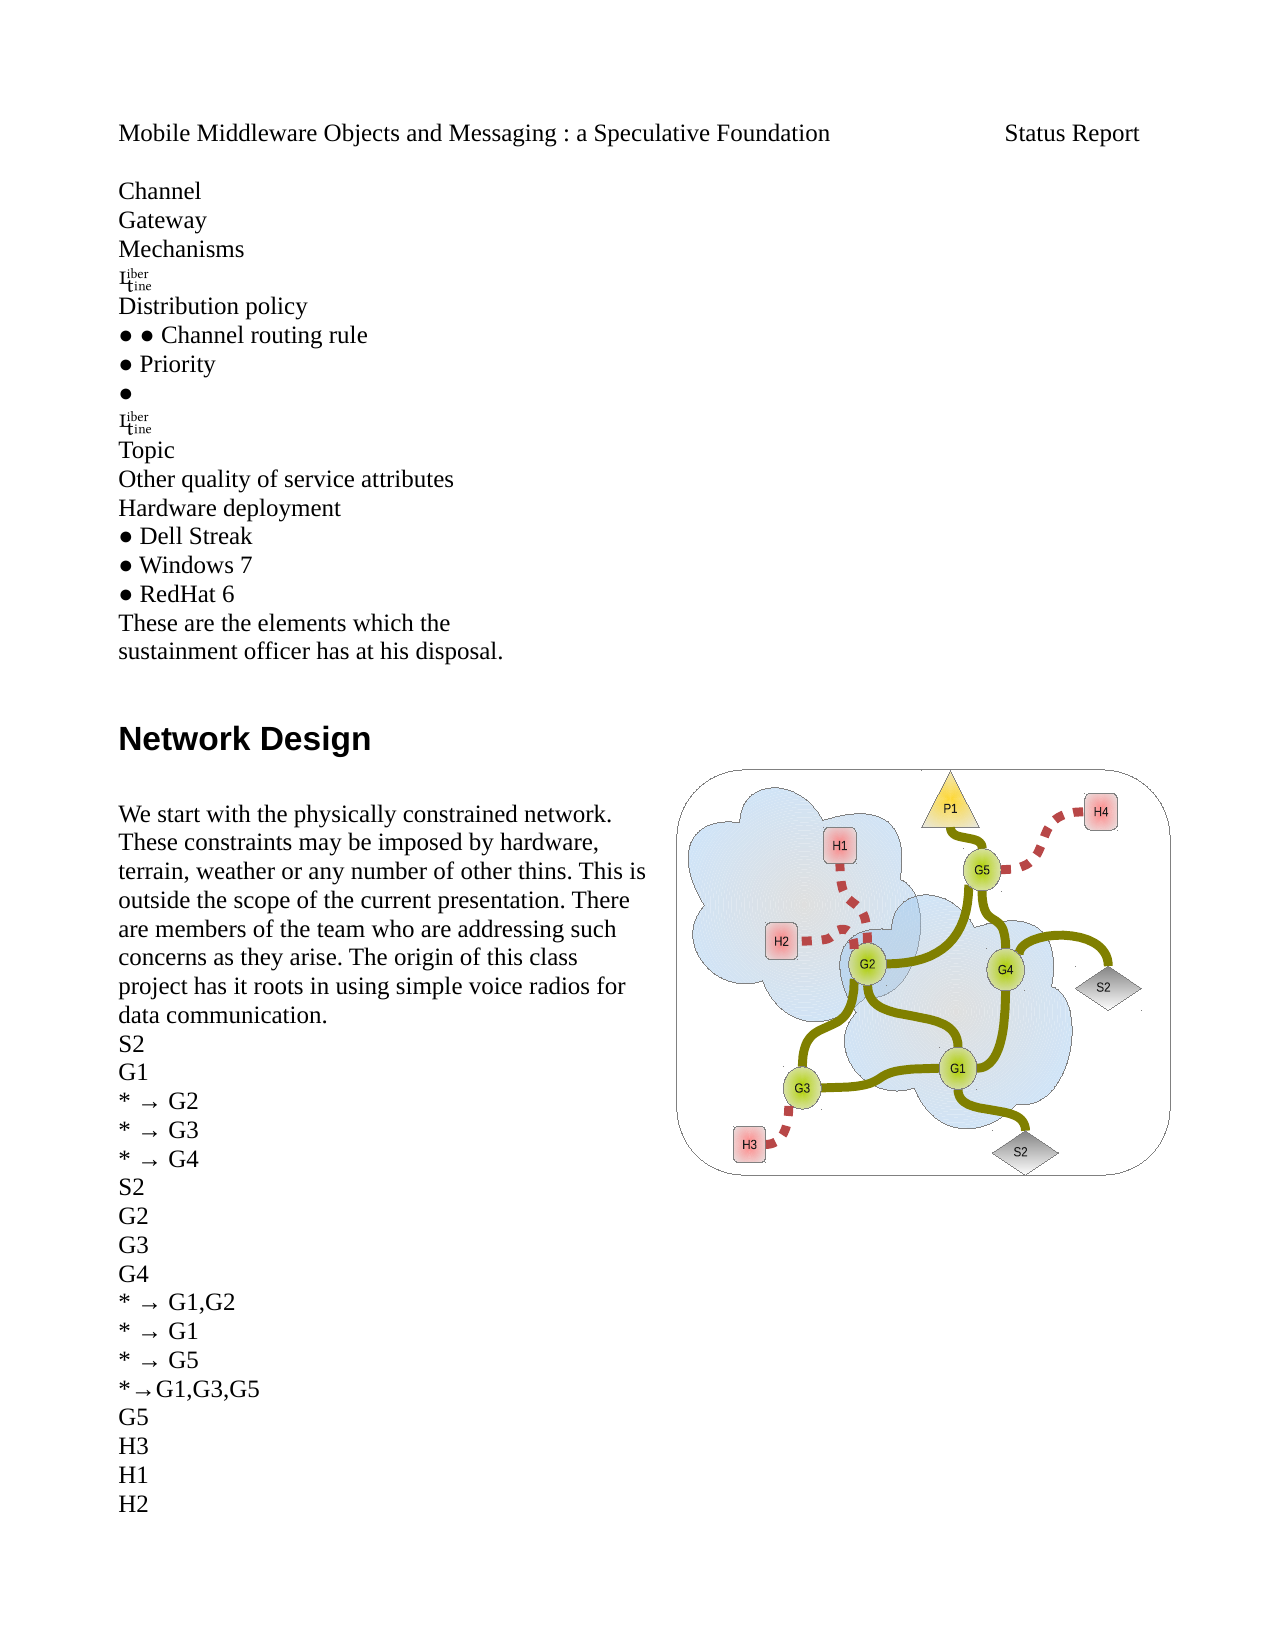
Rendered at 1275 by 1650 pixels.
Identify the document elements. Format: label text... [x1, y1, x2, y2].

text [956, 827, 1157, 856]
text data communication. [118, 1000, 676, 1029]
text G1 [118, 1057, 676, 1086]
text [808, 1029, 847, 1057]
text [987, 885, 1157, 914]
text [677, 1057, 798, 1086]
text * → G5 [118, 1345, 1157, 1374]
text [966, 799, 1085, 827]
text S2 [118, 1172, 1157, 1201]
text * → G2 [118, 1086, 789, 1115]
text [1067, 1000, 1157, 1029]
text ● Priority [118, 349, 1157, 378]
text These constraints may be imposed by hardware, [118, 827, 703, 856]
text sustainment officer has at his disposal. [118, 636, 1157, 665]
text * → G1 [118, 1316, 1157, 1345]
text [1069, 1029, 1157, 1057]
text [894, 827, 977, 856]
text Other quality of service attributes [118, 464, 1157, 493]
text outside the scope of the current presentation. There [118, 885, 676, 914]
text [793, 1087, 931, 1115]
text  [118, 263, 1157, 291]
text [1032, 1144, 1157, 1172]
text G3 [118, 1230, 1157, 1259]
text [1024, 1115, 1157, 1144]
text [910, 885, 964, 908]
text [901, 856, 967, 885]
text terrain, weather or any number of other thins. This is [118, 856, 676, 885]
text Hardware deployment [118, 493, 1157, 521]
text [807, 1057, 863, 1083]
text project has it roots in using simple voice radios for [118, 971, 676, 1000]
text ● ● Channel routing rule [118, 320, 1157, 349]
text [1013, 1086, 1157, 1115]
text We start with the physically constrained network. [118, 799, 746, 827]
text [997, 856, 1157, 885]
text ● Windows 7 [118, 550, 1157, 579]
text *→G1,G3,G5 [118, 1374, 1157, 1402]
text [677, 1000, 827, 1029]
text [677, 971, 772, 1000]
text * → G1,G2 [118, 1287, 1157, 1316]
text are members of the team who are addressing such [118, 914, 676, 942]
text Topic [118, 435, 1157, 464]
text ● [118, 378, 1157, 406]
text [1118, 799, 1157, 827]
text [1118, 971, 1157, 1000]
text Distribution policy [118, 291, 1157, 320]
text [995, 914, 1157, 942]
text Mechanisms [118, 234, 1157, 263]
text * → G3 [118, 1115, 1021, 1144]
text These are the elements which the [118, 608, 1157, 636]
subtitle Network Design [118, 719, 1157, 757]
text G4 [118, 1259, 1157, 1287]
text H1 [118, 1460, 1157, 1489]
text H3 [118, 1431, 1157, 1460]
text G2 [118, 1201, 1157, 1230]
text G5 [118, 1402, 1157, 1431]
text [1050, 942, 1105, 971]
text * → G4 [118, 1144, 1019, 1172]
text  [118, 406, 1157, 435]
text [1052, 971, 1099, 1000]
text [1057, 1057, 1157, 1086]
text S2 [118, 1029, 676, 1057]
text ● RedHat 6 [118, 579, 1157, 608]
text [807, 799, 935, 827]
text Gateway [118, 205, 1157, 234]
text [1103, 942, 1157, 971]
text H2 [118, 1489, 1157, 1517]
text concerns as they arise. The origin of this class [118, 942, 676, 971]
text ● Dell Streak [118, 521, 1157, 550]
text [677, 1029, 811, 1057]
text Channel [118, 176, 1157, 205]
